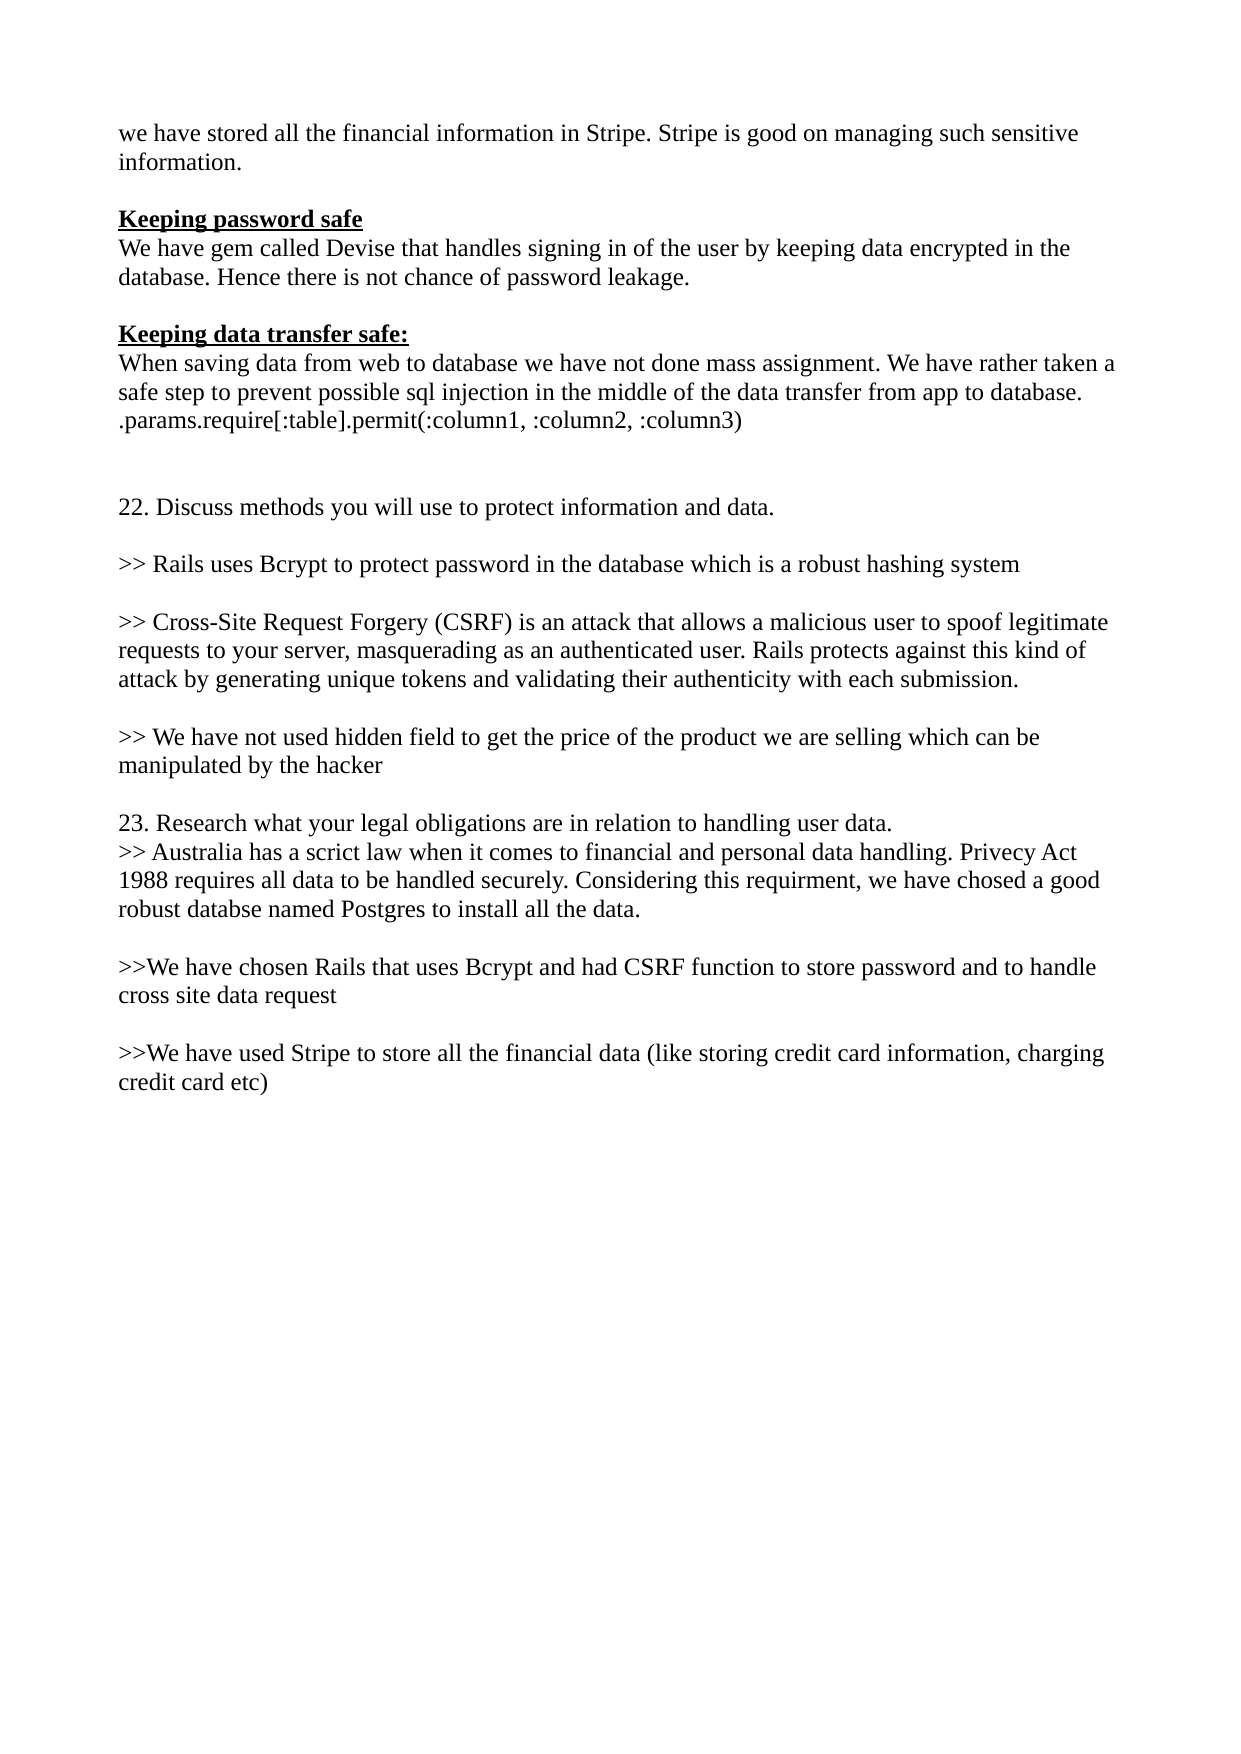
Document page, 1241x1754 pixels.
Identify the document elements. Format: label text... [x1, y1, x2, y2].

text 23. Research what your legal obligations are in relation to handling user data. [118, 808, 1122, 837]
text 22. Discuss methods you will use to protect information and data. [118, 492, 1122, 549]
text .params.require[:table].permit(:column1, :column2, :column3) [118, 406, 1122, 434]
text >> Rails uses Bcrypt to protect password in the database which is a robust hashing system [118, 549, 1122, 578]
text Keeping password safe We have gem called Devise that handles signing in of the user by keeping data encrypted in the database. Hence there is not chance of password leakage. Keeping data transfer safe: When saving data from web to database we have not done mass assignment. We have rather taken a safe step to prevent possible sql injection in the middle of the data transfer from app to database. [118, 204, 1122, 406]
text >>We have used Stripe to store all the financial data (like storing credit card information, charging credit card etc) [118, 1038, 1122, 1096]
text >>We have chosen Rails that uses Bcrypt and had CSRF function to store password and to handle cross site data request [118, 952, 1122, 1038]
text >> Australia has a scrict law when it comes to financial and personal data handling. Privecy Act 1988 requires all data to be handled securely. Considering this requirment, we have chosed a good robust databse named Postgres to install all the data. [118, 837, 1122, 923]
text >> We have not used hidden field to get the price of the product we are selling which can be manipulated by the hacker [118, 722, 1122, 808]
text >> Cross-Site Request Forgery (CSRF) is an attack that allows a malicious user to spoof legitimate requests to your server, masquerading as an authenticated user. Rails protects against this kind of attack by generating unique tokens and validating their authenticity with each submission. [118, 607, 1122, 693]
text we have stored all the financial information in Stripe. Stripe is good on managing such sensitive information. [118, 118, 1122, 176]
